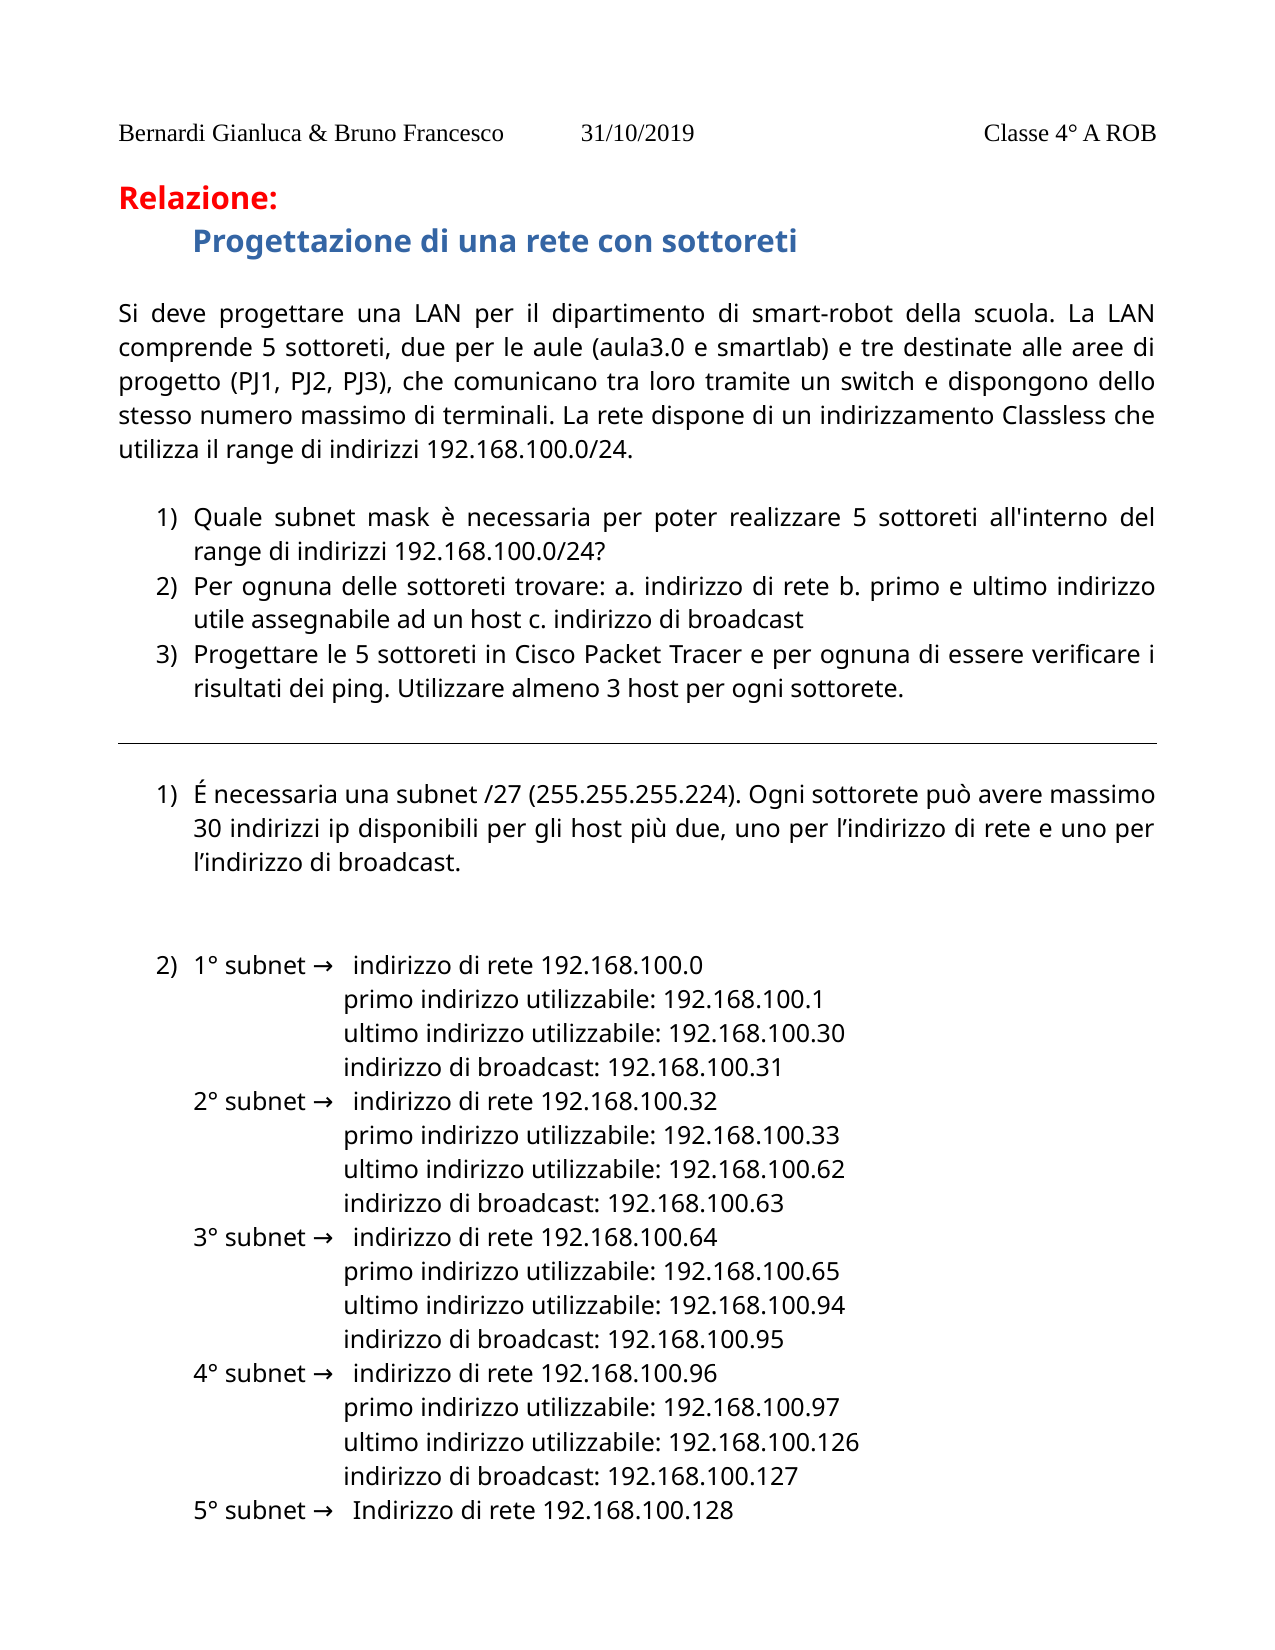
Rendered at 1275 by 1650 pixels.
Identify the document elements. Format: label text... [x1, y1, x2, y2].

list Per ognuna delle sottoreti trovare: a. indirizzo di rete b. primo e ultimo indirizzo utile assegnabile ad un host c. indirizzo di broadcast [156, 568, 1157, 636]
list primo indirizzo utilizzabile: 192.168.100.1 [306, 981, 1157, 1015]
list ultimo indirizzo utilizzabile: 192.168.100.94 [306, 1288, 1157, 1322]
list 5° subnet → Indirizzo di rete 192.168.100.128 [156, 1492, 1157, 1526]
list 2° subnet → indirizzo di rete 192.168.100.32 [156, 1083, 1157, 1118]
list primo indirizzo utilizzabile: 192.168.100.65 [306, 1254, 1157, 1288]
text Progettazione di una rete con sottoreti [118, 219, 1157, 262]
list primo indirizzo utilizzabile: 192.168.100.97 [306, 1390, 1157, 1424]
list Quale subnet mask è necessaria per poter realizzare 5 sottoreti all'interno del range di indirizzi 192.168.100.0/24? [156, 500, 1157, 568]
list Progettare le 5 sottoreti in Cisco Packet Tracer e per ognuna di essere verificare i risultati dei ping. Utilizzare almeno 3 host per ogni sottorete. [156, 636, 1157, 704]
text Relazione: [118, 176, 1157, 219]
list ultimo indirizzo utilizzabile: 192.168.100.62 [306, 1152, 1157, 1186]
list primo indirizzo utilizzabile: 192.168.100.33 [306, 1118, 1157, 1152]
list indirizzo di broadcast: 192.168.100.31 [306, 1049, 1157, 1083]
list 1° subnet → indirizzo di rete 192.168.100.0 [156, 947, 1157, 981]
list indirizzo di broadcast: 192.168.100.127 [306, 1458, 1157, 1492]
list 4° subnet → indirizzo di rete 192.168.100.96 [156, 1356, 1157, 1390]
list É necessaria una subnet /27 (255.255.255.224). Ogni sottorete può avere massimo 30 indirizzi ip disponibili per gli host più due, uno per l’indirizzo di rete e uno per l’indirizzo di broadcast. [156, 777, 1157, 879]
list ultimo indirizzo utilizzabile: 192.168.100.30 [306, 1015, 1157, 1049]
list indirizzo di broadcast: 192.168.100.95 [306, 1322, 1157, 1356]
list indirizzo di broadcast: 192.168.100.63 [306, 1186, 1157, 1220]
text Si deve progettare una LAN per il dipartimento di smart-robot della scuola. La LAN comprende 5 sottoreti, due per le aule (aula3.0 e smartlab) e tre destinate alle aree di progetto (PJ1, PJ2, PJ3), che comunicano tra loro tramite un switch e dispongono dello stesso numero massimo di terminali. La rete dispone di un indirizzamento Classless che utilizza il range di indirizzi 192.168.100.0/24. [118, 296, 1157, 466]
list ultimo indirizzo utilizzabile: 192.168.100.126 [306, 1424, 1157, 1458]
list 3° subnet → indirizzo di rete 192.168.100.64 [156, 1220, 1157, 1254]
